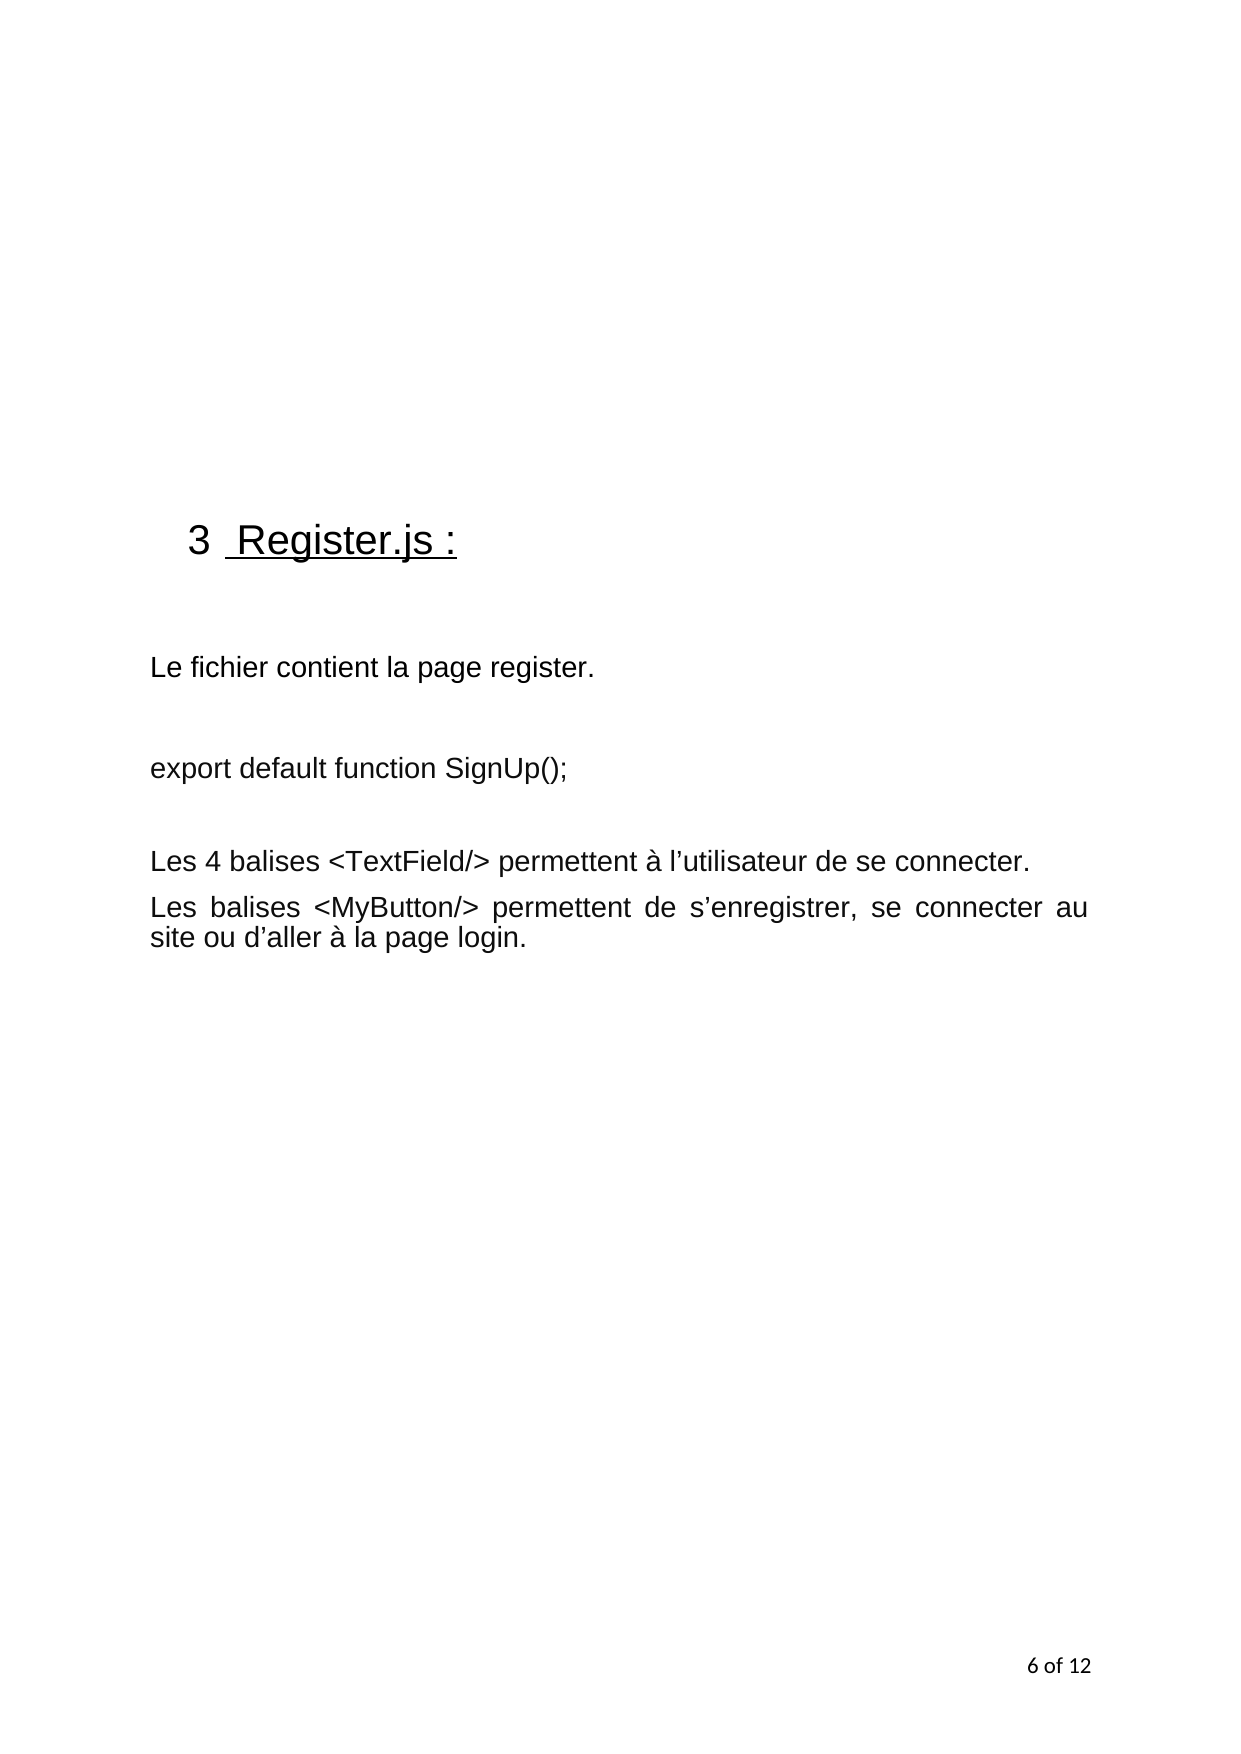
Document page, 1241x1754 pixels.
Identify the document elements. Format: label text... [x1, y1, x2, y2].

list Register.js : [187, 515, 1090, 563]
text export default function SignUp(); [150, 754, 1090, 784]
text Le fichier contient la page register. [150, 650, 1090, 684]
text Les 4 balises <TextField/> permettent à l’utilisateur de se connecter. [150, 847, 1090, 877]
text Les balises <MyButton/> permettent de s’enregistrer, se connecter au site ou d’aller à la page login. [150, 893, 1090, 953]
